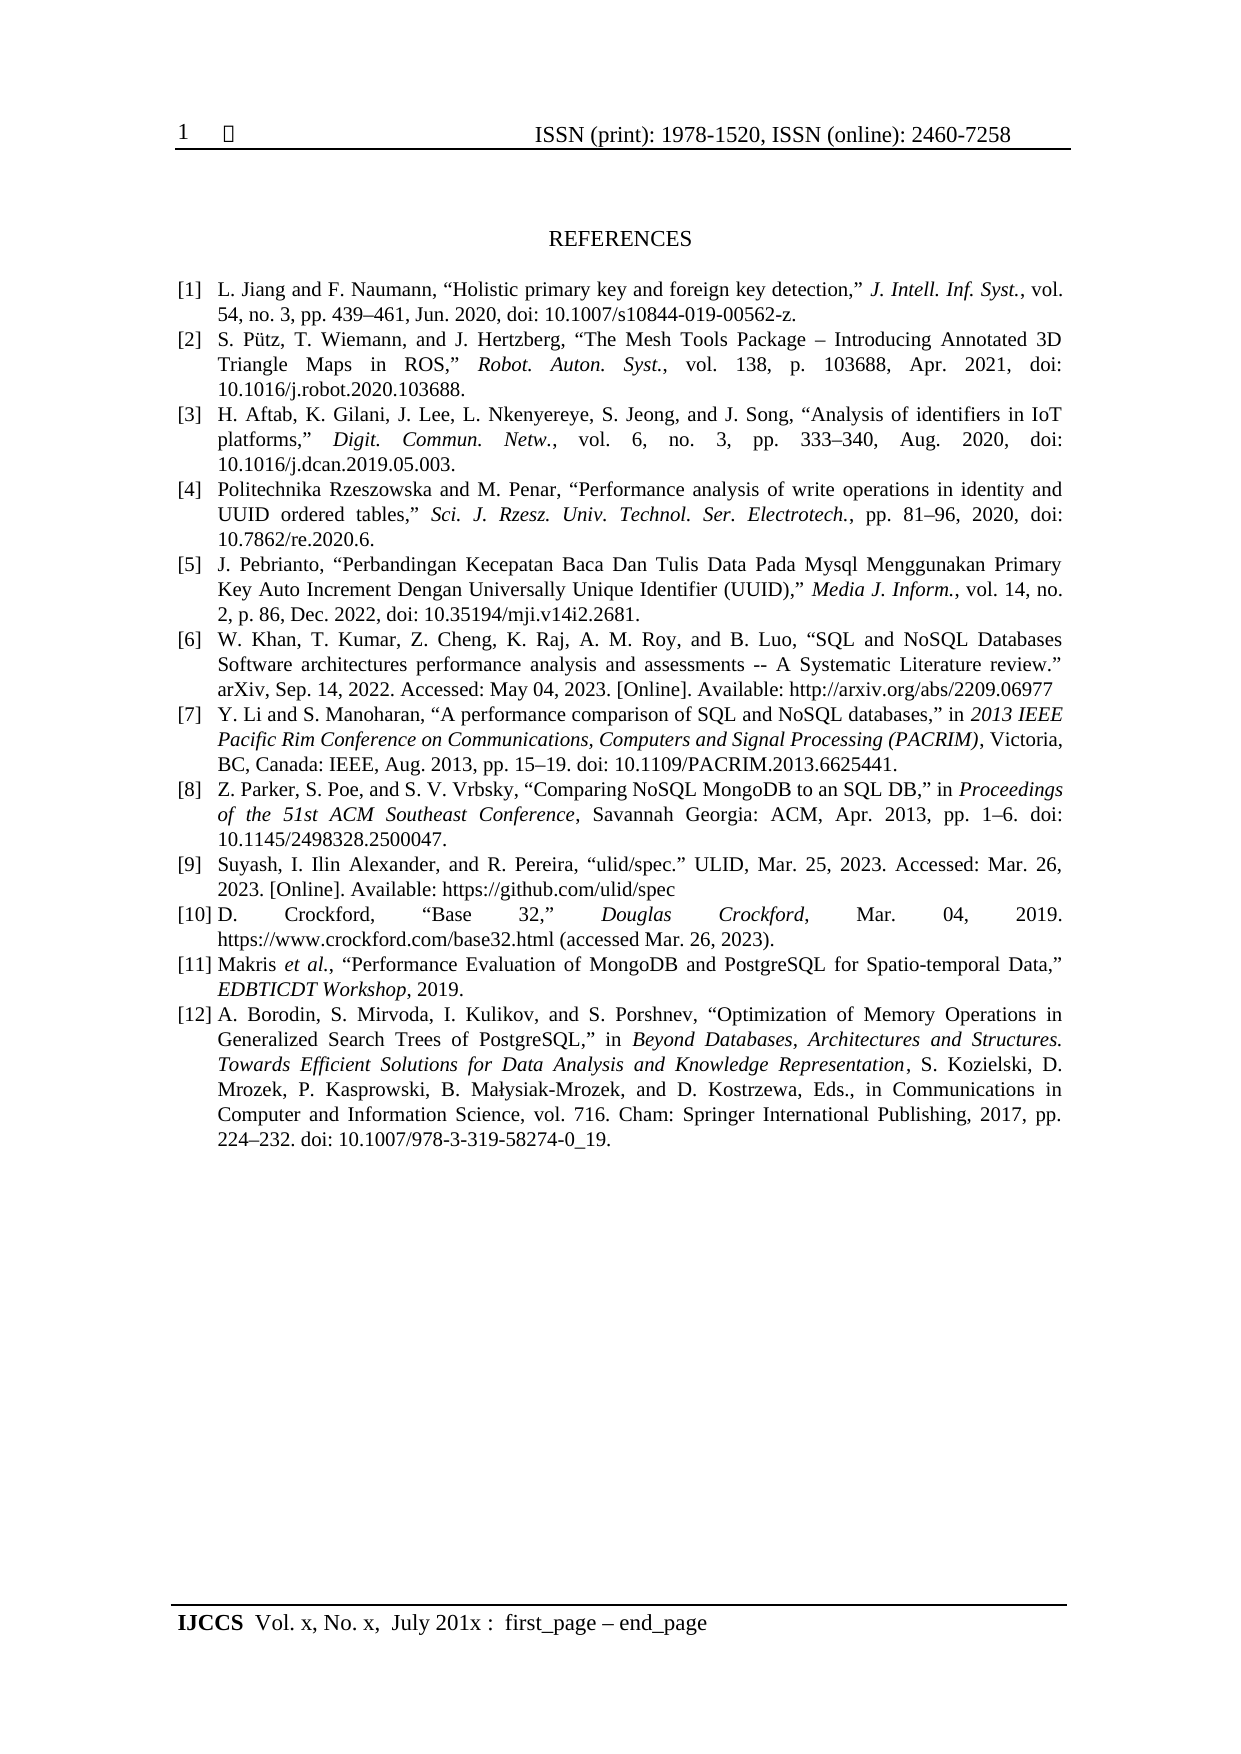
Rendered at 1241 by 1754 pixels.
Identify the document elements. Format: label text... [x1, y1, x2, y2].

text [8] Z. Parker, S. Poe, and S. V. Vrbsky, “Comparing NoSQL MongoDB to an SQL DB,” in Proceedings of the 51st ACM Southeast Conference, Savannah Georgia: ACM, Apr. 2013, pp. 1–6. doi: 10.1145/2498328.2500047. [177, 776, 1063, 851]
subtitle REFERENCES [177, 225, 1063, 252]
text [12] A. Borodin, S. Mirvoda, I. Kulikov, and S. Porshnev, “Optimization of Memory Operations in Generalized Search Trees of PostgreSQL,” in Beyond Databases, Architectures and Structures. Towards Efficient Solutions for Data Analysis and Knowledge Representation, S. Kozielski, D. Mrozek, P. Kasprowski, B. Małysiak-Mrozek, and D. Kostrzewa, Eds., in Communications in Computer and Information Science, vol. 716. Cham: Springer International Publishing, 2017, pp. 224–232. doi: 10.1007/978-3-319-58274-0_19. [177, 1001, 1063, 1151]
text [5] J. Pebrianto, “Perbandingan Kecepatan Baca Dan Tulis Data Pada Mysql Menggunakan Primary Key Auto Increment Dengan Universally Unique Identifier (UUID),” Media J. Inform., vol. 14, no. 2, p. 86, Dec. 2022, doi: 10.35194/mji.v14i2.2681. [177, 551, 1063, 626]
text [9] Suyash, I. Ilin Alexander, and R. Pereira, “ulid/spec.” ULID, Mar. 25, 2023. Accessed: Mar. 26, 2023. [Online]. Available: https://github.com/ulid/spec [177, 851, 1063, 901]
text [1] L. Jiang and F. Naumann, “Holistic primary key and foreign key detection,” J. Intell. Inf. Syst., vol. 54, no. 3, pp. 439–461, Jun. 2020, doi: 10.1007/s10844-019-00562-z. [177, 276, 1063, 326]
text [6] W. Khan, T. Kumar, Z. Cheng, K. Raj, A. M. Roy, and B. Luo, “SQL and NoSQL Databases Software architectures performance analysis and assessments -- A Systematic Literature review.” arXiv, Sep. 14, 2022. Accessed: May 04, 2023. [Online]. Available: http://arxiv.org/abs/2209.06977 [177, 626, 1063, 701]
text [11] Makris et al., “Performance Evaluation of MongoDB and PostgreSQL for Spatio-temporal Data,” EDBTICDT Workshop, 2019. [177, 951, 1063, 1001]
text [7] Y. Li and S. Manoharan, “A performance comparison of SQL and NoSQL databases,” in 2013 IEEE Pacific Rim Conference on Communications, Computers and Signal Processing (PACRIM), Victoria, BC, Canada: IEEE, Aug. 2013, pp. 15–19. doi: 10.1109/PACRIM.2013.6625441. [177, 701, 1063, 776]
text [10] D. Crockford, “Base 32,” Douglas Crockford, Mar. 04, 2019. https://www.crockford.com/base32.html (accessed Mar. 26, 2023). [177, 901, 1063, 951]
text [4] Politechnika Rzeszowska and M. Penar, “Performance analysis of write operations in identity and UUID ordered tables,” Sci. J. Rzesz. Univ. Technol. Ser. Electrotech., pp. 81–96, 2020, doi: 10.7862/re.2020.6. [177, 476, 1063, 551]
text [2] S. Pütz, T. Wiemann, and J. Hertzberg, “The Mesh Tools Package – Introducing Annotated 3D Triangle Maps in ROS,” Robot. Auton. Syst., vol. 138, p. 103688, Apr. 2021, doi: 10.1016/j.robot.2020.103688. [177, 326, 1063, 401]
text [3] H. Aftab, K. Gilani, J. Lee, L. Nkenyereye, S. Jeong, and J. Song, “Analysis of identifiers in IoT platforms,” Digit. Commun. Netw., vol. 6, no. 3, pp. 333–340, Aug. 2020, doi: 10.1016/j.dcan.2019.05.003. [177, 401, 1063, 476]
